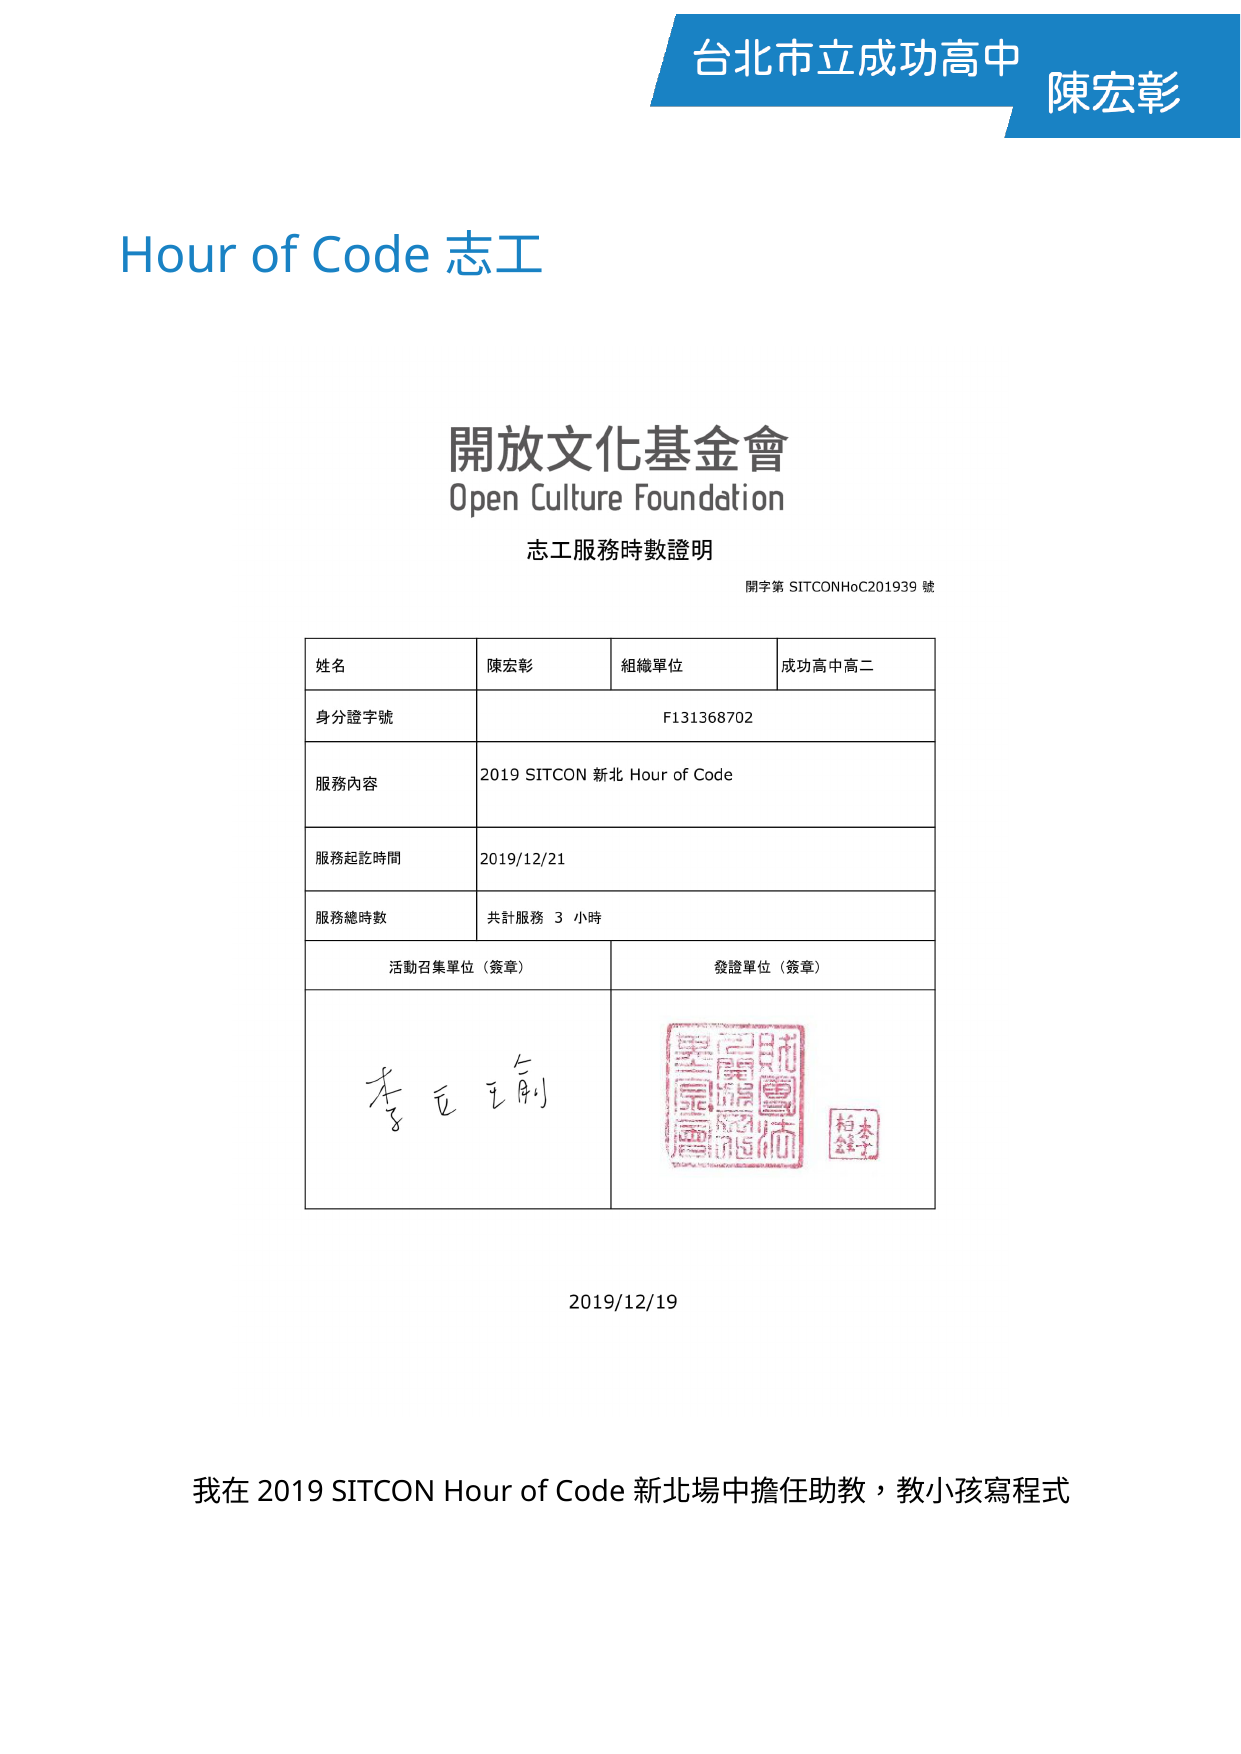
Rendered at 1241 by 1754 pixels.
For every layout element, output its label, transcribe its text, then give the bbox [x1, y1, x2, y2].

picture [0, 0, 1241, 152]
subtitle Hour of Code 志工 [118, 214, 1122, 287]
picture [231, 346, 1009, 1417]
text 我在 2019 SITCON Hour of Code 新北場中擔任助教，教小孩寫程式 [118, 311, 1122, 1509]
